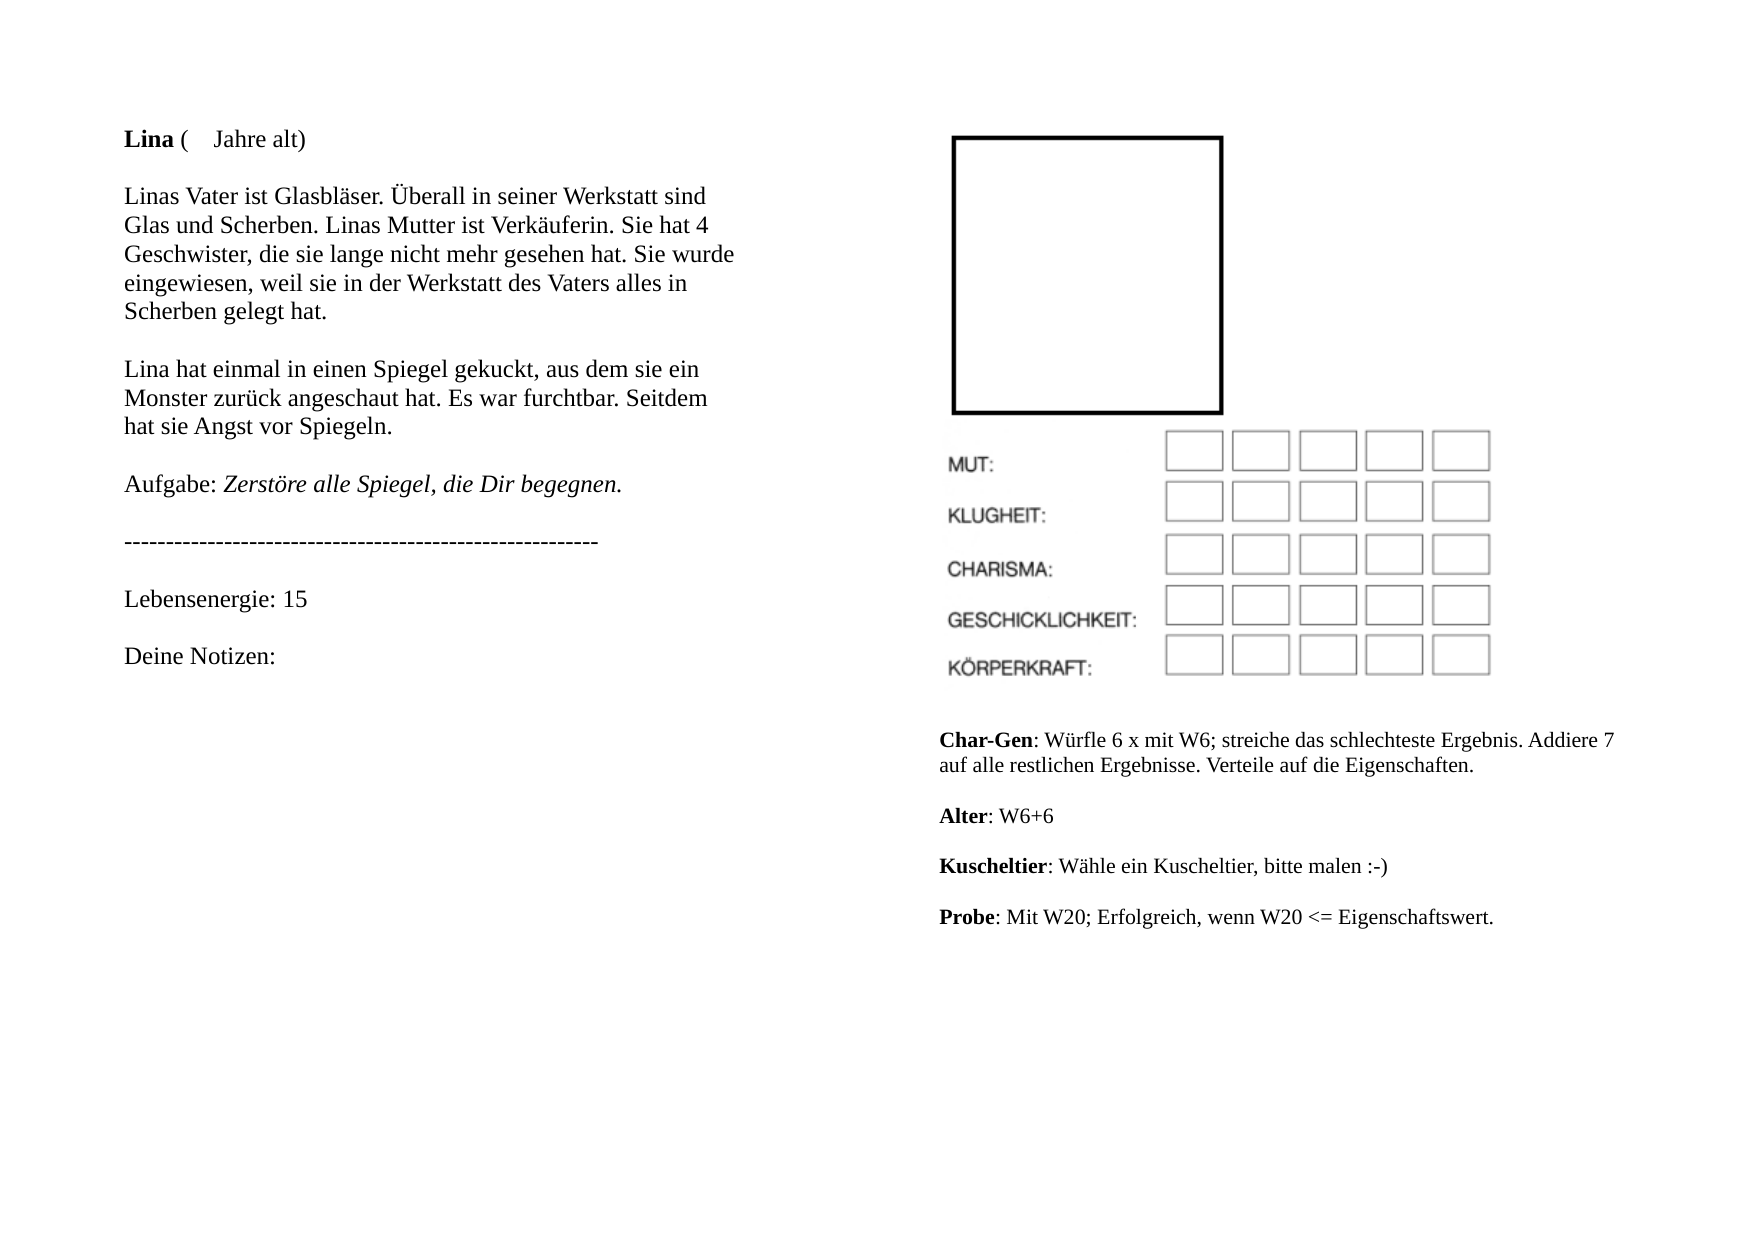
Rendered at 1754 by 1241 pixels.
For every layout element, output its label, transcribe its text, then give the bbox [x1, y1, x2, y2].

picture [939, 123, 1517, 699]
table_header Char-Gen: Würfle 6 x mit W6; streiche das schlechteste Ergebnis. Addiere 7 auf alle restlichen Ergebnisse. Verteile auf die Eigenschaften. Alter: W6+6 Kuscheltier: Wähle ein Kuscheltier, bitte malen :-) Probe: Mit W20; Erfolgreich, wenn W20 <= Eigenschaftswert. [934, 118, 1636, 934]
table_header Lina ( Jahre alt) Linas Vater ist Glasbläser. Überall in seiner Werkstatt sind Glas und Scherben. Linas Mutter ist Verkäuferin. Sie hat 4 Geschwister, die sie lange nicht mehr gesehen hat. Sie wurde eingewiesen, weil sie in der Werkstatt des Vaters alles in Scherben gelegt hat. Lina hat einmal in einen Spiegel gekuckt, aus dem sie ein Monster zurück angeschaut hat. Es war furchtbar. Seitdem hat sie Angst vor Spiegeln. Aufgabe: Zerstöre alle Spiegel, die Dir begegnen. --------------------------------------------------------- Lebensenergie: 15 Deine Notizen: [118, 118, 750, 934]
table_header [750, 118, 933, 934]
